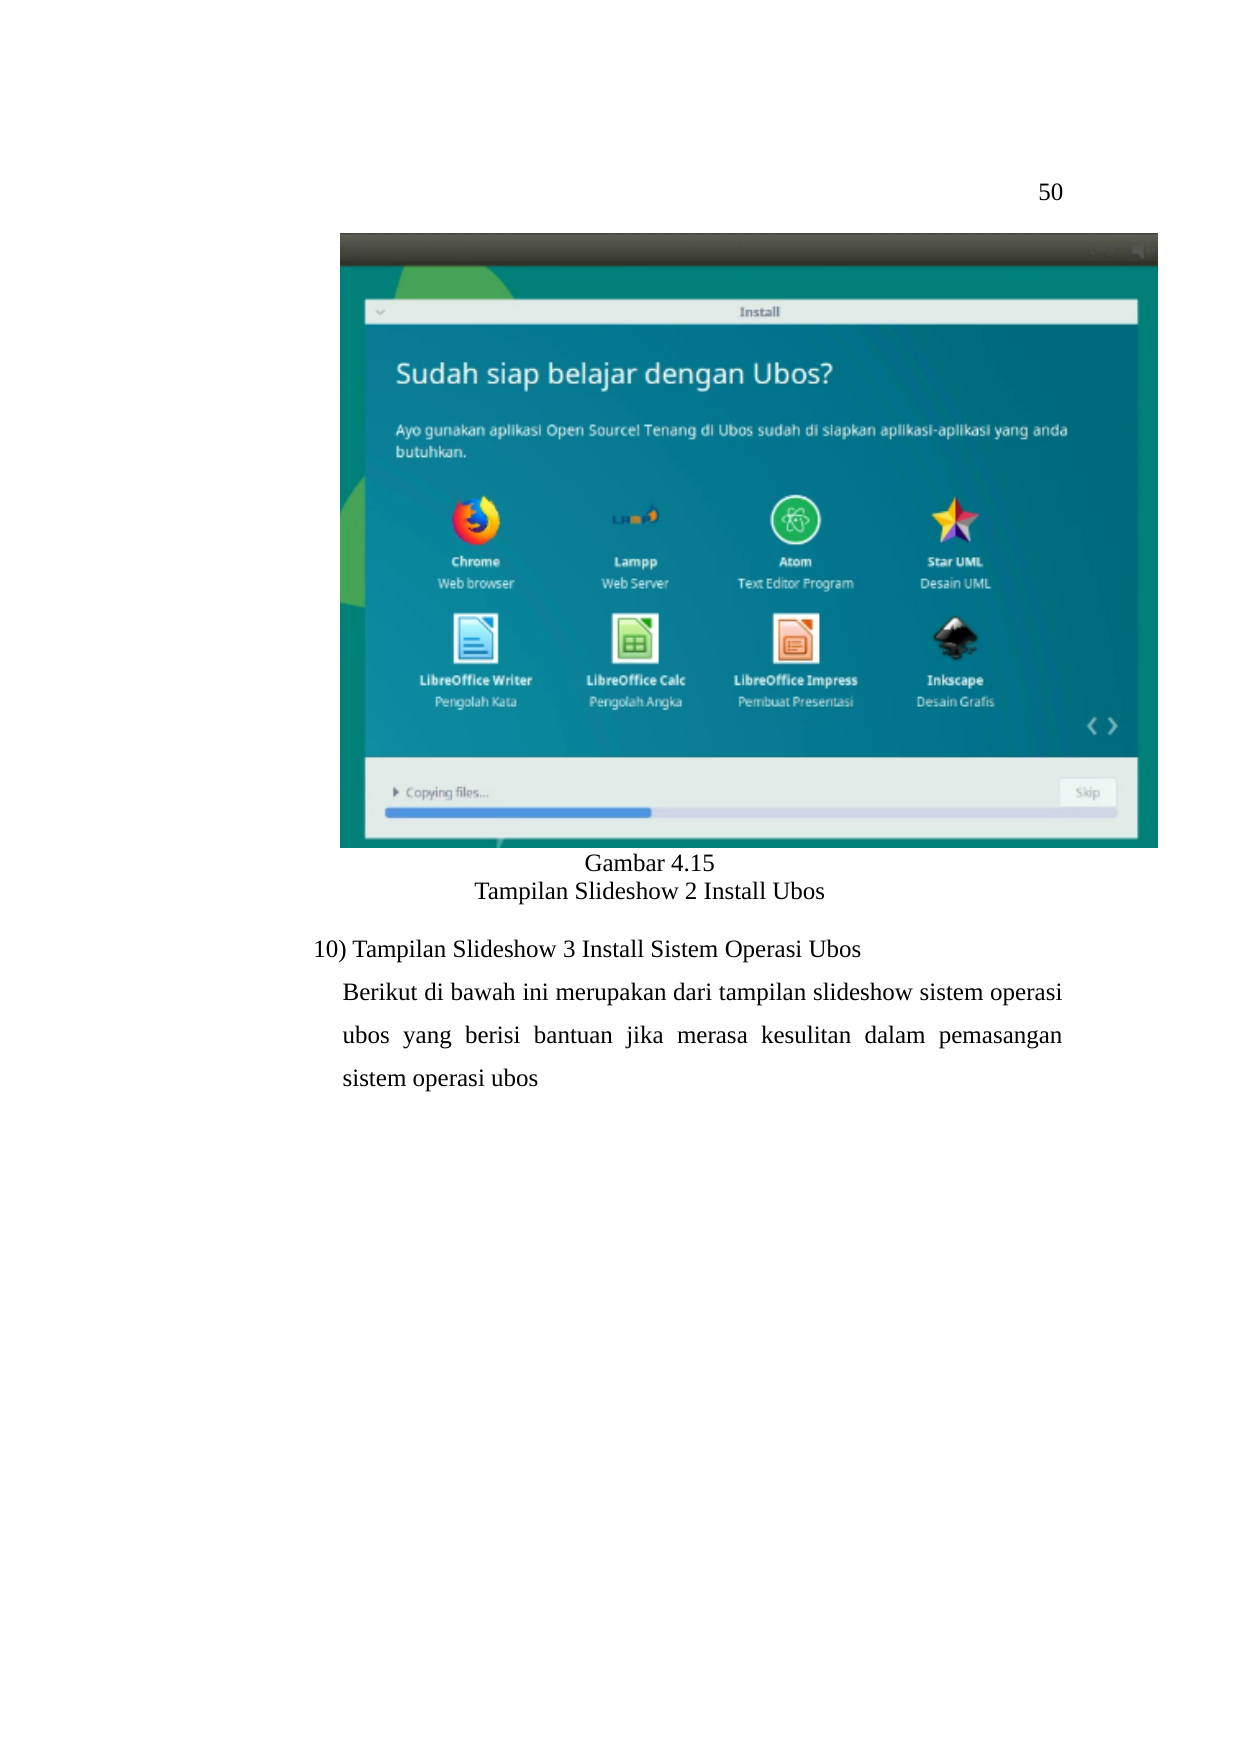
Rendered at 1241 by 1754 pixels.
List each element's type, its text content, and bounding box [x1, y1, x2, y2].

text Gambar 4.15 [236, 236, 1063, 876]
text Tampilan Slideshow 2 Install Ubos [236, 876, 1063, 905]
text 10) Tampilan Slideshow 3 Install Sistem Operasi Ubos [313, 934, 1063, 963]
text Berikut di bawah ini merupakan dari tampilan slideshow sistem operasi ubos yang berisi bantuan jika merasa kesulitan dalam pemasangan sistem operasi ubos [342, 977, 1063, 1092]
picture [340, 233, 1158, 848]
